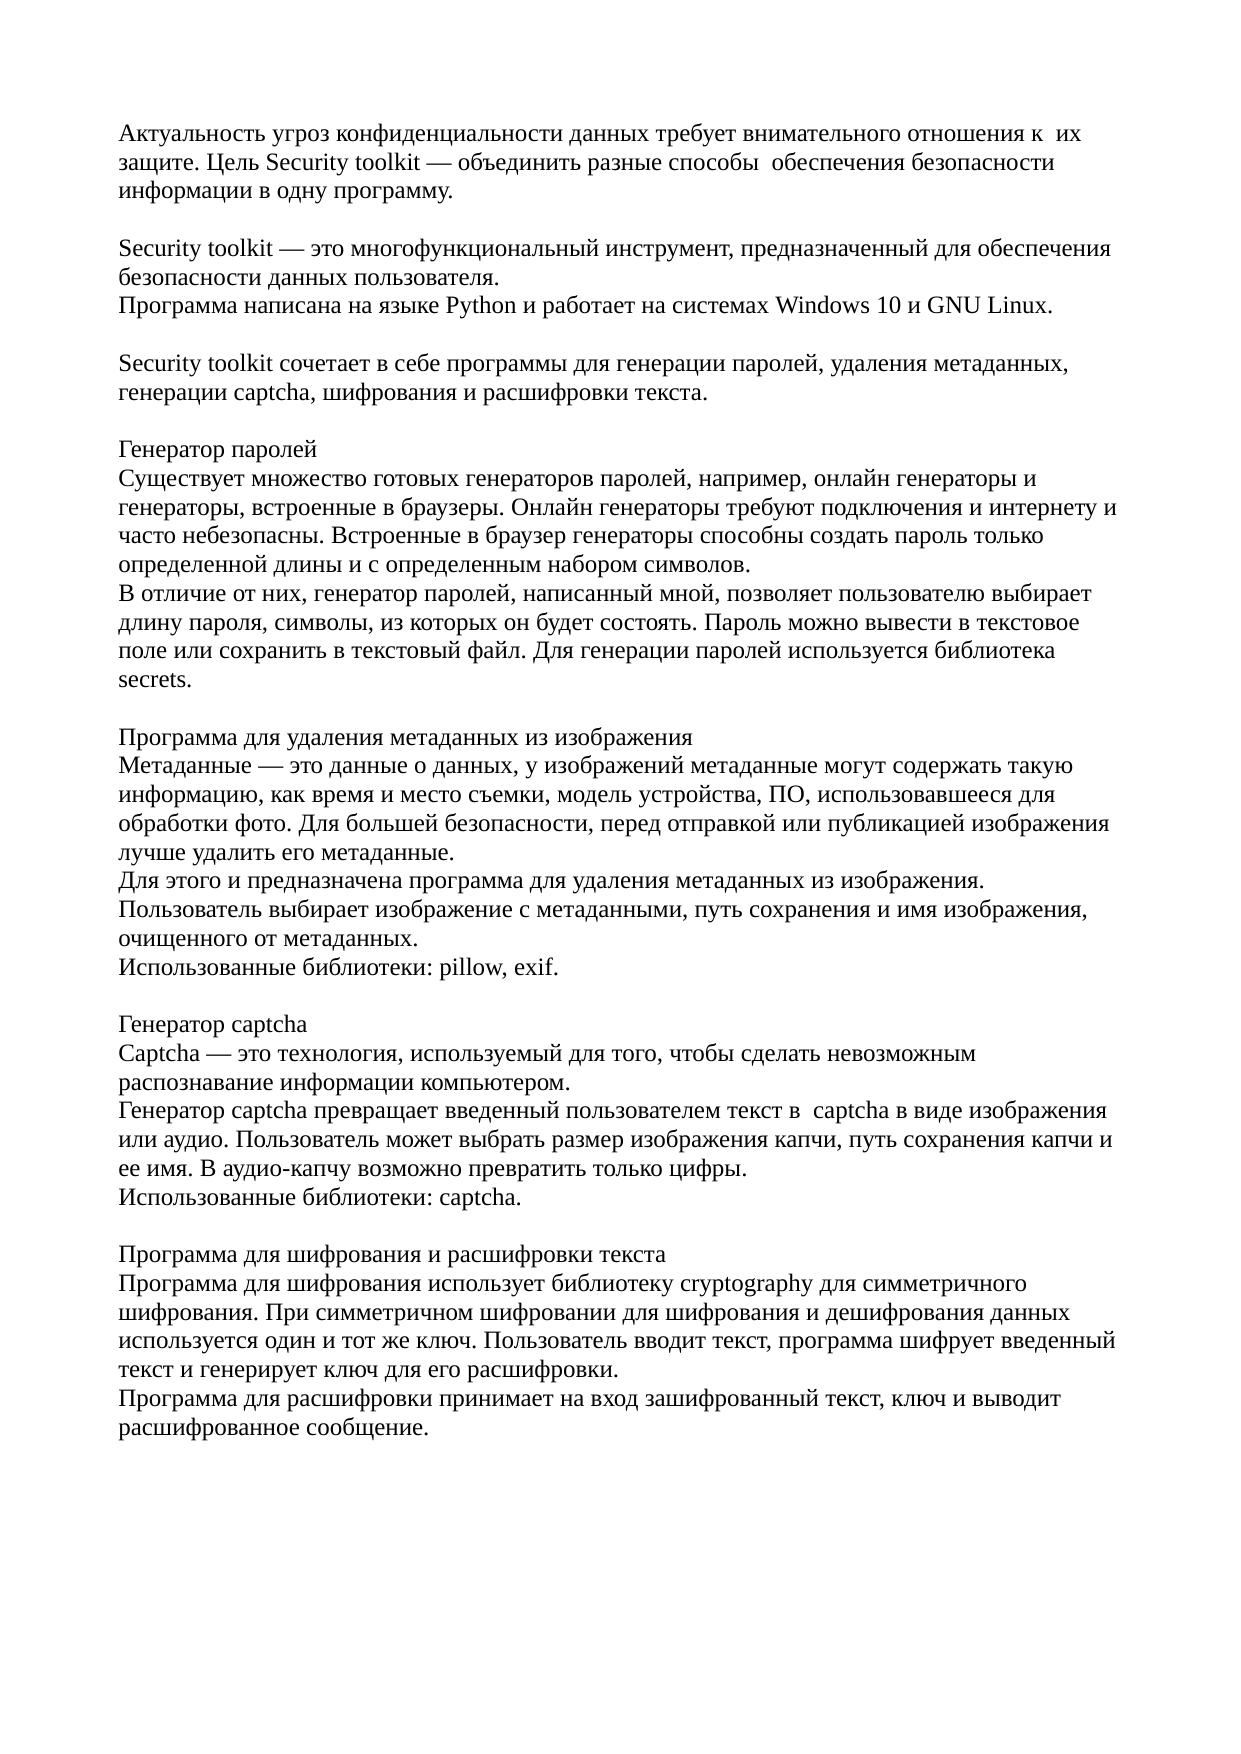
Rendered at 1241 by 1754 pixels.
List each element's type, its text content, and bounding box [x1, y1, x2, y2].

text Генератор captcha превращает введенный пользователем текст в captcha в виде изображения или аудио. Пользователь может выбрать размер изображения капчи, путь сохранения капчи и ее имя. В аудио-капчу возможно превратить только цифры. [118, 1096, 1122, 1182]
text Использованные библиотеки: pillow, exif. [118, 952, 1122, 981]
text Программа для шифрования и расшифровки текста [118, 1239, 1122, 1268]
text Метаданные — это данные о данных, у изображений метаданные могут содержать такую информацию, как время и место съемки, модель устройства, ПО, использовавшееся для обработки фото. Для большей безопасности, перед отправкой или публикацией изображения лучше удалить его метаданные. [118, 751, 1122, 866]
text Security toolkit сочетает в себе программы для генерации паролей, удаления метаданных, генерации captcha, шифрования и расшифровки текста. [118, 348, 1122, 406]
text Для этого и предназначена программа для удаления метаданных из изображения. Пользователь выбирает изображение с метаданными, путь сохранения и имя изображения, очищенного от метаданных. [118, 866, 1122, 952]
text Программа для шифрования использует библиотеку cryptography для симметричного шифрования. При симметричном шифровании для шифрования и дешифрования данных используется один и тот же ключ. Пользователь вводит текст, программа шифрует введенный текст и генерирует ключ для его расшифровки. [118, 1268, 1122, 1383]
text Генератор паролей [118, 434, 1122, 463]
text Программа написана на языке Python и работает на системах Windows 10 и GNU Linux. [118, 291, 1122, 319]
text Генератор captcha [118, 1009, 1122, 1038]
text Captcha — это технология, используемый для того, чтобы сделать невозможным распознавание информации компьютером. [118, 1038, 1122, 1096]
text Существует множество готовых генераторов паролей, например, онлайн генераторы и генераторы, встроенные в браузеры. Онлайн генераторы требуют подключения и интернету и часто небезопасны. Встроенные в браузер генераторы способны создать пароль только определенной длины и с определенным набором символов. [118, 463, 1122, 578]
text Актуальность угроз конфиденциальности данных требует внимательного отношения к их защите. Цель Security toolkit — объединить разные способы обеспечения безопасности информации в одну программу. [118, 118, 1122, 204]
text Использованные библиотеки: captcha. [118, 1182, 1122, 1211]
text Программа для удаления метаданных из изображения [118, 722, 1122, 751]
text Security toolkit — это многофункциональный инструмент, предназначенный для обеспечения безопасности данных пользователя. [118, 233, 1122, 291]
text Программа для расшифровки принимает на вход зашифрованный текст, ключ и выводит расшифрованное сообщение. [118, 1383, 1122, 1441]
text В отличие от них, генератор паролей, написанный мной, позволяет пользователю выбирает длину пароля, символы, из которых он будет состоять. Пароль можно вывести в текстовое поле или сохранить в текстовый файл. Для генерации паролей используется библиотека secrets. [118, 578, 1122, 693]
